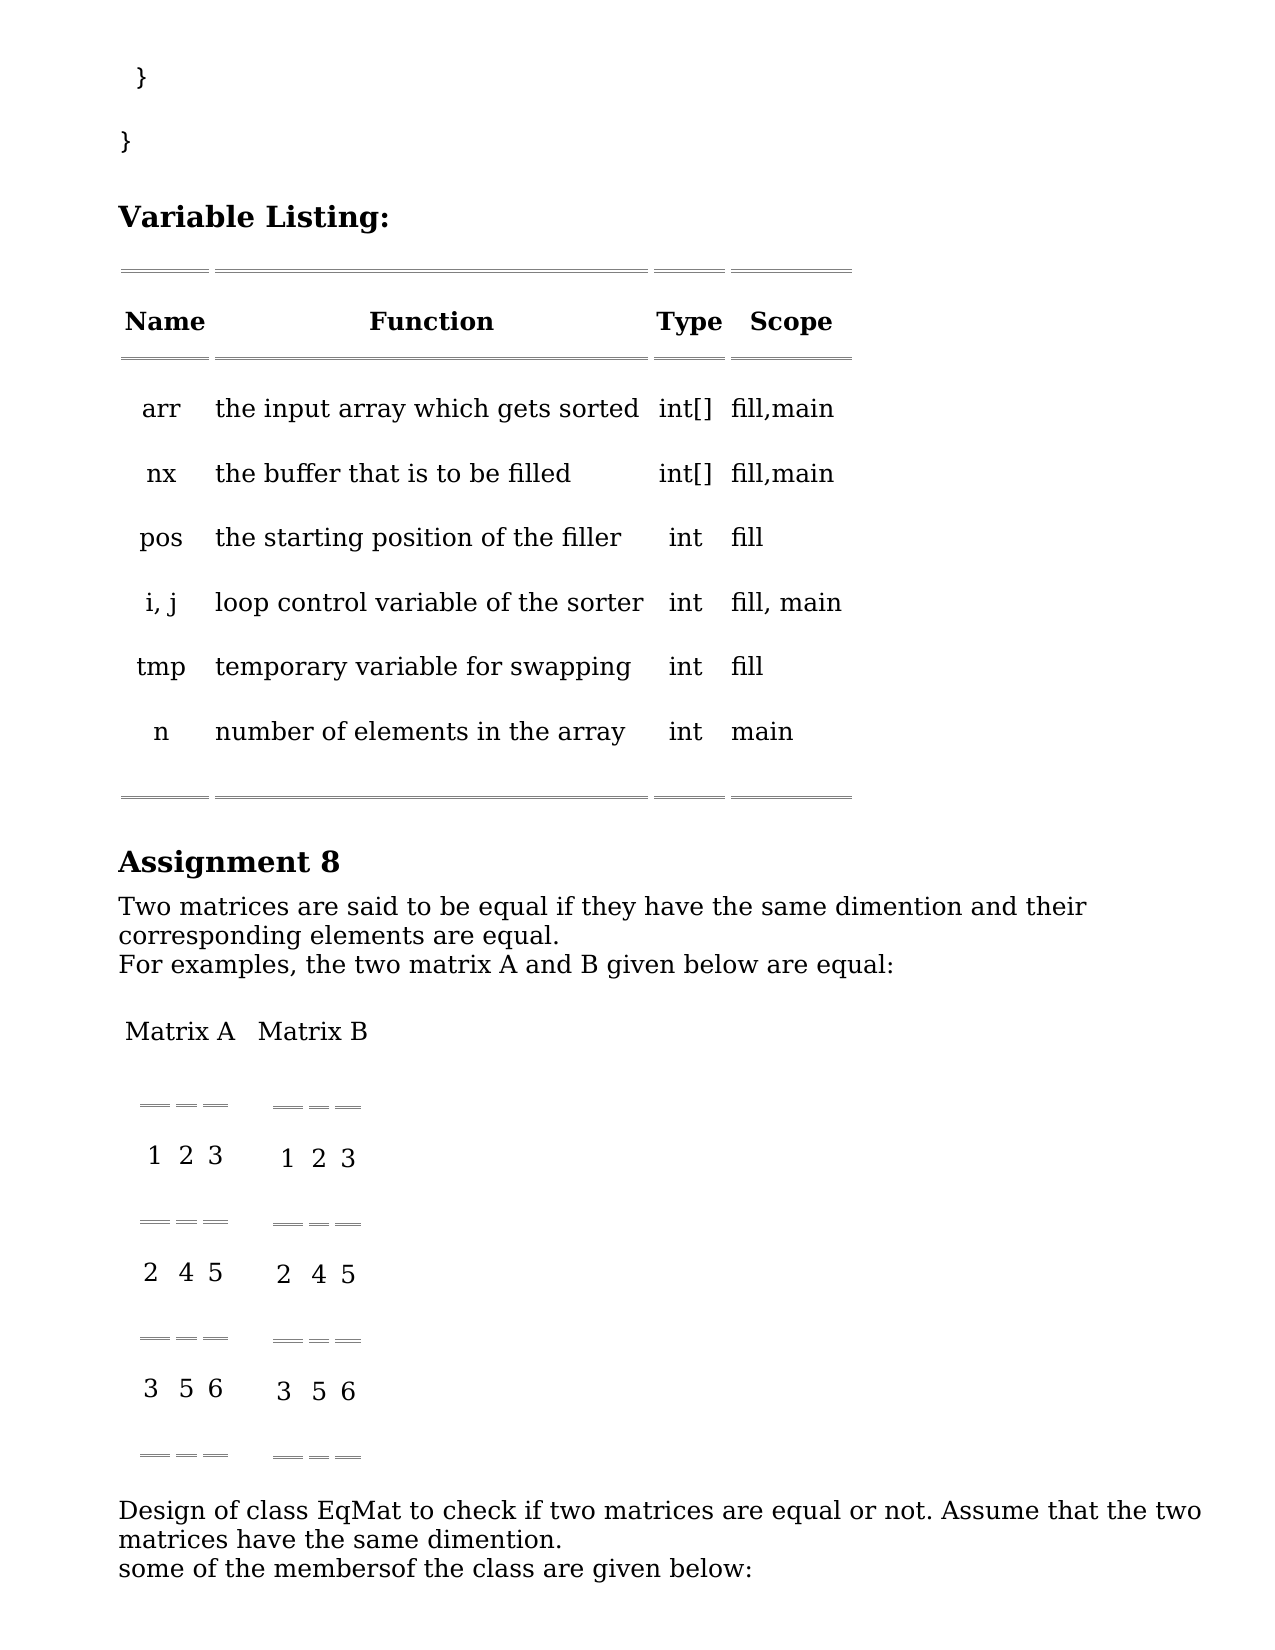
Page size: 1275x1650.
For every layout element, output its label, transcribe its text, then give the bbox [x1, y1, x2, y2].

table_cell Function [212, 304, 651, 339]
table_cell [212, 340, 651, 392]
text Design of class EqMat to check if two matrices are equal or not. Assume that the two matrices have the same dimention. some of the membersof the class are given below: [118, 1496, 1216, 1584]
table_cell 5 [333, 1258, 364, 1322]
table_cell 2 [306, 1141, 332, 1205]
table_cell [250, 1079, 384, 1496]
table_header [173, 1086, 199, 1138]
table_cell [137, 1320, 173, 1372]
table_cell fill [728, 650, 854, 714]
table_cell int[] [651, 392, 728, 456]
table_cell [137, 1203, 173, 1255]
table_cell [173, 1203, 199, 1255]
table_cell loop control variable of the sorter [212, 585, 651, 649]
table_cell [651, 779, 728, 831]
table_header [137, 1086, 173, 1138]
table_cell int[] [651, 456, 728, 521]
table_cell [118, 779, 212, 831]
table_cell 5 [306, 1374, 332, 1439]
table_header Matrix B [250, 1014, 384, 1078]
table_cell Type [651, 304, 728, 339]
table_cell the buffer that is to be filled [212, 456, 651, 521]
table_cell int [651, 521, 728, 585]
table_cell fill, main [728, 585, 854, 649]
table_cell fill [728, 521, 854, 585]
table_cell fill,main [728, 456, 854, 521]
table_cell [173, 1436, 199, 1488]
table_header [270, 1089, 306, 1141]
subtitle Variable Listing: [118, 200, 1216, 235]
table_cell [173, 1320, 199, 1372]
table_header [333, 1089, 364, 1141]
table_cell n [118, 714, 212, 778]
table_cell 3 [137, 1372, 173, 1436]
table_cell [270, 1439, 306, 1491]
table_cell [200, 1203, 231, 1255]
table_cell 2 [137, 1255, 173, 1319]
table_cell nx [118, 456, 212, 521]
table_cell tmp [118, 650, 212, 714]
table_cell pos [118, 521, 212, 585]
table_cell i, j [118, 585, 212, 649]
table_header [651, 252, 728, 304]
table_cell [118, 1079, 249, 1496]
table_cell [728, 779, 854, 831]
table_cell [118, 340, 212, 392]
table_cell [306, 1322, 332, 1374]
table_cell 6 [200, 1372, 231, 1436]
table_cell [306, 1439, 332, 1491]
table_cell 5 [200, 1255, 231, 1319]
table_cell arr [118, 392, 212, 456]
subtitle Assignment 8 [118, 845, 1216, 879]
table_cell [200, 1320, 231, 1372]
table_cell Scope [728, 304, 854, 339]
table_cell 6 [333, 1374, 364, 1439]
text } } [118, 59, 1216, 156]
table_cell the input array which gets sorted [212, 392, 651, 456]
table_cell main [728, 714, 854, 778]
table_cell int [651, 585, 728, 649]
table_header Matrix A [118, 1014, 249, 1078]
table_cell temporary variable for swapping [212, 650, 651, 714]
table_cell the starting position of the filler [212, 521, 651, 585]
table_cell 3 [270, 1374, 306, 1439]
table_cell [333, 1205, 364, 1257]
table_cell [200, 1436, 231, 1488]
table_cell 2 [270, 1258, 306, 1322]
table_cell [306, 1205, 332, 1257]
table_cell 4 [173, 1255, 199, 1319]
table_cell 2 [173, 1139, 199, 1203]
table_header [728, 252, 854, 304]
table_cell [728, 340, 854, 392]
table_header [118, 252, 212, 304]
table_header [306, 1089, 332, 1141]
table_cell 3 [200, 1139, 231, 1203]
table_cell [270, 1205, 306, 1257]
table_cell [137, 1436, 173, 1488]
table_cell Name [118, 304, 212, 339]
table_cell [333, 1322, 364, 1374]
table_cell [270, 1322, 306, 1374]
table_cell 5 [173, 1372, 199, 1436]
table_cell int [651, 650, 728, 714]
table_cell [333, 1439, 364, 1491]
table_cell 1 [270, 1141, 306, 1205]
table_cell [651, 340, 728, 392]
table_cell int [651, 714, 728, 778]
table_header [200, 1086, 231, 1138]
table_header [212, 252, 651, 304]
table_cell [212, 779, 651, 831]
table_cell 1 [137, 1139, 173, 1203]
table_cell number of elements in the array [212, 714, 651, 778]
table_cell 4 [306, 1258, 332, 1322]
text Two matrices are said to be equal if they have the same dimention and their corresponding elements are equal. For examples, the two matrix A and B given below are equal: [118, 892, 1216, 979]
table_cell 3 [333, 1141, 364, 1205]
table_cell fill,main [728, 392, 854, 456]
